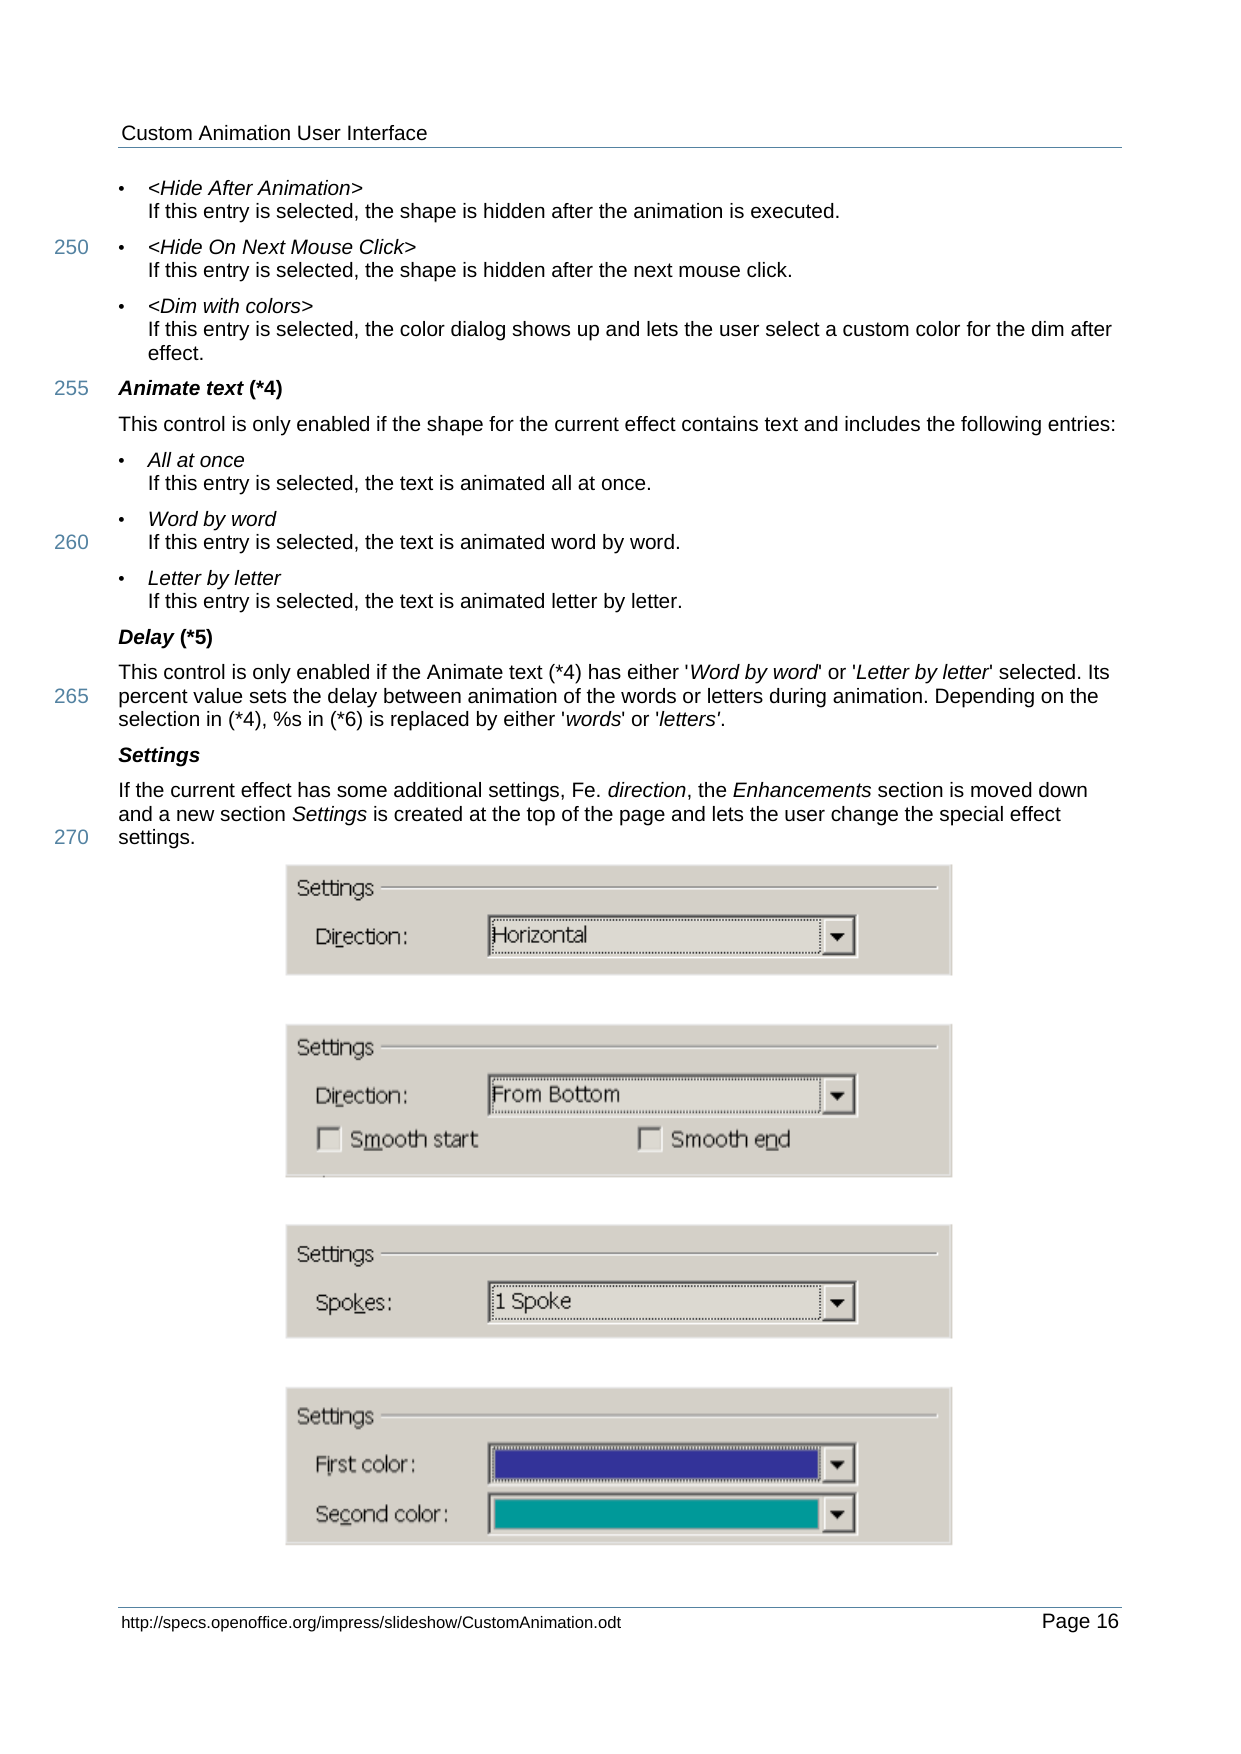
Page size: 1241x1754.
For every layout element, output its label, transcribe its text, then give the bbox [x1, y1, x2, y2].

list All at once If this entry is selected, the text is animated all at once. [118, 448, 1122, 495]
list <Dim with colors> If this entry is selected, the color dialog shows up and lets the user select a custom color for the dim after effect. [118, 295, 1122, 364]
list <Hide After Animation> If this entry is selected, the shape is hidden after the animation is executed. [118, 177, 1122, 223]
list <Hide On Next Mouse Click> If this entry is selected, the shape is hidden after the next mouse click. [118, 236, 1122, 282]
picture [278, 861, 962, 1550]
text Animate text (*4) [118, 377, 1122, 400]
list Letter by letter If this entry is selected, the text is animated letter by letter. [118, 566, 1122, 613]
text Settings [118, 743, 1122, 766]
text This control is only enabled if the shape for the current effect contains text and includes the following entries: [118, 413, 1122, 436]
text This control is only enabled if the Animate text (*4) has either 'Word by word' or 'Letter by letter' selected. Its percent value sets the delay between animation of the words or letters during animation. Depending on the selection in (*4), %s in (*6) is replaced by either 'words' or 'letters'. [118, 661, 1122, 731]
text If the current effect has some additional settings, Fe. direction, the Enhancements section is moved down and a new section Settings is created at the top of the page and lets the user change the special effect settings. [118, 779, 1122, 848]
list Word by word If this entry is selected, the text is animated word by word. [118, 507, 1122, 554]
text Delay (*5) [118, 625, 1122, 648]
